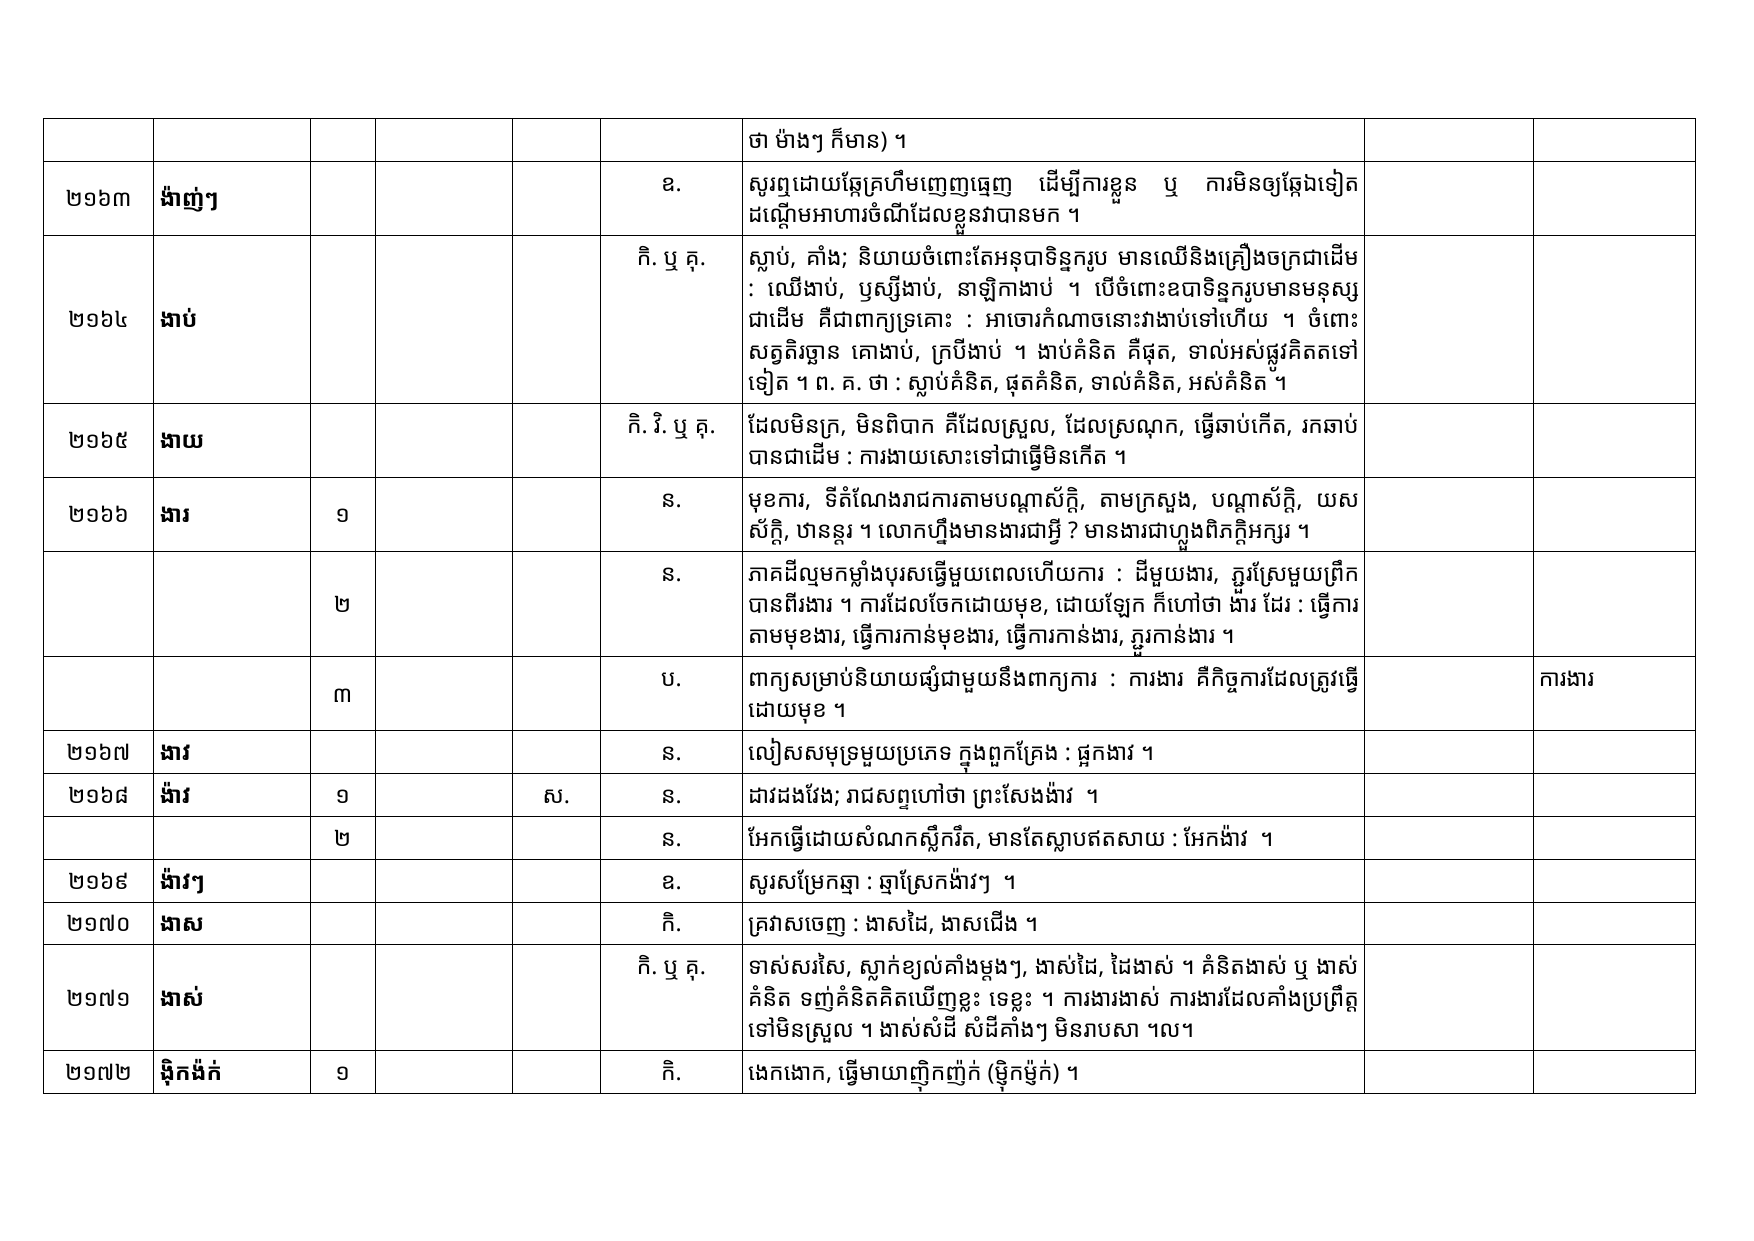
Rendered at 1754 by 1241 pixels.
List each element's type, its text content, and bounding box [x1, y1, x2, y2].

table_cell [1534, 817, 1695, 859]
table_cell [44, 552, 153, 656]
table_cell ១ [311, 1051, 375, 1092]
table_cell កិ. [601, 903, 742, 944]
table_cell កិ. [601, 1051, 742, 1092]
table_cell [601, 119, 742, 161]
table_cell [311, 731, 375, 773]
table_cell ងេកងោក, ធ្វើ​មាយា​ញ៉ិកញ៉ក់ (ម្ញ៉ិកម្ញ៉ក់) ។ [743, 1051, 1364, 1092]
table_cell [311, 860, 375, 902]
table_cell [376, 162, 512, 235]
table_cell [376, 860, 512, 902]
table_cell [44, 657, 153, 730]
table_cell [1365, 860, 1533, 902]
table_cell ន. [601, 731, 742, 773]
table_cell ងាវ [154, 731, 310, 773]
table_cell [513, 860, 600, 902]
table_cell ការងារ [1534, 657, 1695, 730]
table_cell [1534, 1051, 1695, 1092]
table_cell ន. [601, 774, 742, 816]
table_cell ស. [513, 774, 600, 816]
table_cell លៀស​សមុទ្រ​មួយ​ប្រភេទ ក្នុង​ពួក​គ្រែង : ផ្អក​ងាវ ។ [743, 731, 1364, 773]
table_cell [311, 236, 375, 403]
table_cell អែក​ធ្វើ​ដោយ​សំណក​ស្លឹក​រឹត, មាន​តែ​ស្លាប​ឥត​សាយ : អែក​ង៉ាវ ។ [743, 817, 1364, 859]
table_cell [513, 478, 600, 551]
table_cell ២១៦៤ [44, 236, 153, 403]
table_cell [376, 1051, 512, 1092]
table_cell [513, 162, 600, 235]
table_cell [44, 119, 153, 161]
table_cell [1534, 552, 1695, 656]
table_cell ងាស់ [154, 945, 310, 1050]
table_cell [154, 657, 310, 730]
table_cell [44, 817, 153, 859]
table_cell [311, 119, 375, 161]
table_cell ងារ [154, 478, 310, 551]
table_cell ១ [311, 478, 375, 551]
table_cell [1365, 119, 1533, 161]
table_cell ២ [311, 552, 375, 656]
table_cell [1365, 817, 1533, 859]
table_cell [311, 162, 375, 235]
table_cell [1365, 404, 1533, 477]
table_cell ២១៦៥ [44, 404, 153, 477]
table_cell [1365, 731, 1533, 773]
table_cell ង៉ាវ​ៗ [154, 860, 310, 902]
table_cell [376, 903, 512, 944]
table_cell ថា ម៉ាង​ៗ ក៏​មាន) ។ [743, 119, 1364, 161]
table_cell ២ [311, 817, 375, 859]
table_cell [376, 945, 512, 1050]
table_cell [311, 404, 375, 477]
table_cell [376, 731, 512, 773]
table_cell [154, 552, 310, 656]
table_cell ២១៧០ [44, 903, 153, 944]
table_cell ង៉ាវ [154, 774, 310, 816]
table_cell ភាគ​ដី​ល្មម​កម្លាំង​បុរស​ធ្វើ​មួយ​ពេល​ហើយ​ការ : ដី​មួយ​ងារ, ភ្ជួរ​ស្រែ​មួយ​ព្រឹក​បាន​ពីរ​ងារ ។ ការ​ដែល​ចែក​ដោយ​មុខ, ដោយ​ឡែក ក៏​ហៅ​ថា ងារ ដែរ : ធ្វើ​ការ​តាម​មុខ​ងារ, ធ្វើ​ការ​កាន់​មុខ​ងារ, ធ្វើ​ការ​កាន់​ងារ, ភ្ជួរ​កាន់​ងារ ។ [743, 552, 1364, 656]
table_cell ពាក្យ​សម្រាប់​និយាយ​ផ្សំ​ជា​មួយ​នឹង​ពាក្យ​ការ : ការ​ងារ គឺ​កិច្ច​ការ​ដែល​ត្រូវ​ធ្វើ​ដោយ​មុខ ។ [743, 657, 1364, 730]
table_cell [513, 236, 600, 403]
table_cell [1534, 119, 1695, 161]
table_cell [1534, 860, 1695, 902]
table_cell [376, 236, 512, 403]
table_cell [513, 404, 600, 477]
table_cell [1365, 903, 1533, 944]
table_cell ២១៦៣ [44, 162, 153, 235]
table_cell [1365, 945, 1533, 1050]
table_cell [311, 903, 375, 944]
table_cell [1365, 162, 1533, 235]
table_cell ២១៦៨ [44, 774, 153, 816]
table_cell [513, 731, 600, 773]
table_cell [154, 119, 310, 161]
table_cell ២១៦៧ [44, 731, 153, 773]
table_cell [311, 945, 375, 1050]
table_cell ២១៦៦ [44, 478, 153, 551]
table_cell ន. [601, 552, 742, 656]
table_cell [513, 817, 600, 859]
table_cell [513, 119, 600, 161]
table_cell ២១៦៩ [44, 860, 153, 902]
table_cell ន. [601, 817, 742, 859]
table_cell [1534, 236, 1695, 403]
table_cell [513, 903, 600, 944]
table_cell មុខ​ការ, ទី​តំណែង​រាជការ​តាម​បណ្ដា​ស័ក្ដិ, តាម​ក្រសួង, បណ្ដា​ស័ក្ដិ, យស​ស័ក្ដិ, ឋានន្តរ ។ លោក​ហ្នឹង​មាន​ងារ​ជា​អ្វី ? មាន​ងារ​ជា​ហ្លួង​ពិភក្តិ​អក្សរ ។ [743, 478, 1364, 551]
table_cell [513, 552, 600, 656]
table_cell ១ [311, 774, 375, 816]
table_cell ន. [601, 478, 742, 551]
table_cell [513, 1051, 600, 1092]
table_cell [376, 817, 512, 859]
table_cell [513, 657, 600, 730]
table_cell ប. [601, 657, 742, 730]
table_cell [376, 119, 512, 161]
table_cell [1534, 404, 1695, 477]
table_cell កិ. ឬ គុ. [601, 236, 742, 403]
table_cell ២១៧២ [44, 1051, 153, 1092]
table_cell គ្រវាស​ចេញ : ងាស​ដៃ, ងាស​ជើង ។ [743, 903, 1364, 944]
table_cell [1534, 945, 1695, 1050]
table_cell [1365, 478, 1533, 551]
table_cell [376, 478, 512, 551]
table_cell ឧ. [601, 162, 742, 235]
table_cell ងាយ [154, 404, 310, 477]
table_cell ងាប់ [154, 236, 310, 403]
table_cell ង៉ិកង៉ក់ [154, 1051, 310, 1092]
table_cell [1365, 774, 1533, 816]
table_cell ដាវ​ដង​វែង; រាជ​សព្ទ​ហៅ​ថា ព្រះ​សែង​ង៉ាវ ។ [743, 774, 1364, 816]
table_cell [1534, 731, 1695, 773]
table_cell សូរ​សម្រែក​ឆ្មា : ឆ្មា​ស្រែក​ង៉ាវ​ៗ ។ [743, 860, 1364, 902]
table_cell សូរ​ឮ​ដោយ​ឆ្កែ​គ្រហឹម​ញេញ​ធ្មេញ ដើម្បី​ការ​ខ្លួន ឬ ការ​មិន​ឲ្យ​ឆ្កែ​ឯ​ទៀត ដណ្ដើម​អាហារ​ចំណី​ដែល​ខ្លួន​វា​បាន​មក ។ [743, 162, 1364, 235]
table_cell [1365, 1051, 1533, 1092]
table_cell ទាស់​សរសៃ, ស្លាក់​ខ្យល់​គាំង​ម្ដង​ៗ, ងាស់​ដៃ, ដៃ​ងាស់ ។ គំនិត​ងាស់ ឬ ងាស់​គំនិត ទញ់​គំនិត​គិត​ឃើញ​ខ្លះ ទេ​ខ្លះ ។ ការ​ងារ​ងាស់ ការ​ងារ​ដែល​គាំង​ប្រព្រឹត្ត​ទៅ​មិន​ស្រួល ។ ងាស់​សំដី សំដី​គាំង​ៗ មិន​រាបសា ។ល។ [743, 945, 1364, 1050]
table_cell កិ. វិ. ឬ គុ. [601, 404, 742, 477]
table_cell [1534, 162, 1695, 235]
table_cell [376, 404, 512, 477]
table_cell ឧ. [601, 860, 742, 902]
table_cell [376, 657, 512, 730]
table_cell ២១៧១ [44, 945, 153, 1050]
table_cell [1365, 657, 1533, 730]
table_cell កិ. ឬ គុ. [601, 945, 742, 1050]
table_cell [1365, 552, 1533, 656]
table_cell ង៉ាញ់​ៗ [154, 162, 310, 235]
table_cell [154, 817, 310, 859]
table_cell ៣ [311, 657, 375, 730]
table_cell [513, 945, 600, 1050]
table_cell [1534, 903, 1695, 944]
table_cell [1534, 478, 1695, 551]
table_cell ដែល​មិន​ក្រ, មិន​ពិបាក គឺ​ដែល​ស្រួល, ដែល​ស្រណុក, ធ្វើ​ឆាប់​កើត, រក​ឆាប់​បាន​ជាដើម : ការ​ងាយ​សោះ​ទៅ​ជា​ធ្វើ​មិន​កើត ។ [743, 404, 1364, 477]
table_cell [376, 552, 512, 656]
table_cell ងាស [154, 903, 310, 944]
table_cell [376, 774, 512, 816]
table_cell ស្លាប់, គាំង; និយាយ​ចំពោះ​តែ​អនុបាទិន្នករូប មាន​ឈើ​និង​គ្រឿង​ចក្រ​ជាដើម : ឈើ​ងាប់, ឫស្សី​ងាប់, នាឡិកា​ងាប់ ។ បើ​ចំពោះ​ឧបាទិន្នករូប​មាន​មនុស្ស​ជាដើម គឺ​ជា​ពាក្យ​ទ្រគោះ : អា​ចោរ​កំណាច​នោះ​វា​ងាប់​ទៅ​ហើយ ។ ចំពោះ​សត្វ​តិរច្ឆាន គោ​ងាប់, ក្របី​ងាប់ ។ ងាប់​គំនិត គឺ​ផុត, ទាល់​អស់​ផ្លូវ​គិត​ត​ទៅ​ទៀត ។ ព. គ. ថា : ស្លាប់​គំនិត, ផុត​គំនិត, ទាល់​គំនិត, អស់​គំនិត ។ [743, 236, 1364, 403]
table_cell [1365, 236, 1533, 403]
table_cell [1534, 774, 1695, 816]
